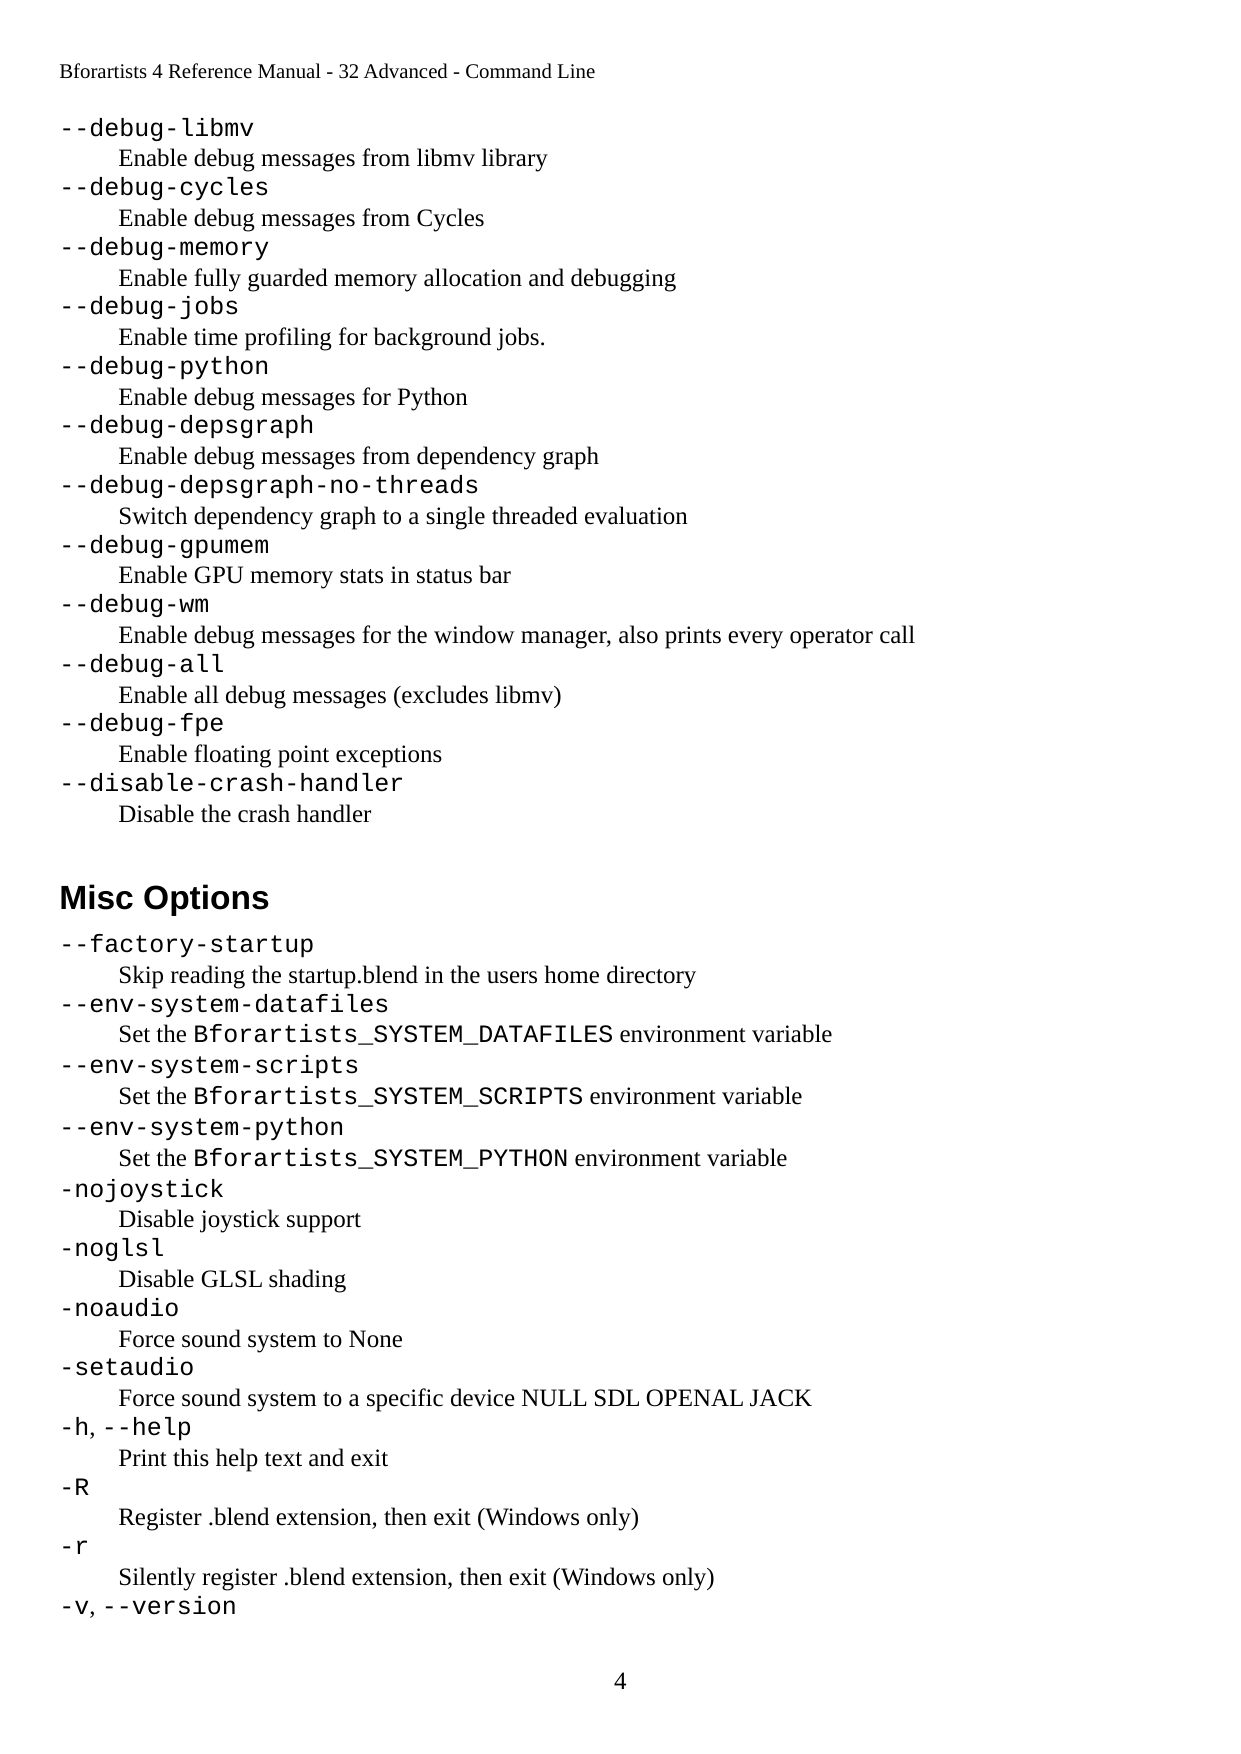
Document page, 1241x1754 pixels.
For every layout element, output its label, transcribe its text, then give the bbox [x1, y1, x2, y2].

list Force sound system to None [118, 1324, 1181, 1352]
subtitle -noglsl [59, 1233, 1181, 1264]
subtitle -r [59, 1531, 1181, 1562]
subtitle -setaudio [59, 1352, 1181, 1383]
subtitle -nojoystick [59, 1174, 1181, 1204]
subtitle --debug-libmv [59, 113, 1181, 143]
list Set the Bforartists_SYSTEM_DATAFILES environment variable [118, 1019, 1181, 1050]
subtitle --env-system-datafiles [59, 989, 1181, 1019]
subtitle --debug-fpe [59, 708, 1181, 739]
subtitle --debug-wm [59, 589, 1181, 620]
list Force sound system to a specific device NULL SDL OPENAL JACK [118, 1383, 1181, 1412]
subtitle --debug-gpumem [59, 530, 1181, 561]
list Enable fully guarded memory allocation and debugging [118, 263, 1181, 291]
list Enable debug messages from dependency graph [118, 441, 1181, 470]
subtitle -noaudio [59, 1293, 1181, 1324]
list Disable the crash handler [118, 799, 1181, 828]
subtitle --debug-python [59, 351, 1181, 382]
subtitle -R [59, 1472, 1181, 1502]
subtitle --env-system-python [59, 1112, 1181, 1143]
subtitle -h, --help [59, 1412, 1181, 1443]
list Disable GLSL shading [118, 1264, 1181, 1293]
subtitle --debug-depsgraph [59, 411, 1181, 441]
list Enable debug messages for Python [118, 382, 1181, 411]
subtitle --disable-crash-handler [59, 768, 1181, 799]
subtitle --debug-jobs [59, 291, 1181, 322]
subtitle --factory-startup [59, 929, 1181, 960]
list Enable GPU memory stats in status bar [118, 561, 1181, 589]
list Set the Bforartists_SYSTEM_PYTHON environment variable [118, 1143, 1181, 1174]
subtitle -v, --version [59, 1591, 1181, 1622]
list Register .blend extension, then exit (Windows only) [118, 1502, 1181, 1531]
list Enable debug messages from libmv library [118, 143, 1181, 172]
list Print this help text and exit [118, 1443, 1181, 1472]
list Disable joystick support [118, 1204, 1181, 1233]
list Enable debug messages from Cycles [118, 203, 1181, 232]
list Silently register .blend extension, then exit (Windows only) [118, 1562, 1181, 1591]
list Enable floating point exceptions [118, 739, 1181, 768]
subtitle --debug-depsgraph-no-threads [59, 470, 1181, 501]
list Enable time profiling for background jobs. [118, 322, 1181, 351]
subtitle --debug-memory [59, 232, 1181, 263]
list Skip reading the startup.blend in the users home directory [118, 960, 1181, 989]
list Enable all debug messages (excludes libmv) [118, 680, 1181, 708]
list Enable debug messages for the window manager, also prints every operator call [118, 620, 1181, 649]
subtitle --debug-cycles [59, 172, 1181, 203]
list Switch dependency graph to a single threaded evaluation [118, 501, 1181, 530]
subtitle Misc Options [59, 878, 1181, 917]
subtitle --env-system-scripts [59, 1050, 1181, 1081]
list Set the Bforartists_SYSTEM_SCRIPTS environment variable [118, 1081, 1181, 1112]
subtitle --debug-all [59, 649, 1181, 680]
